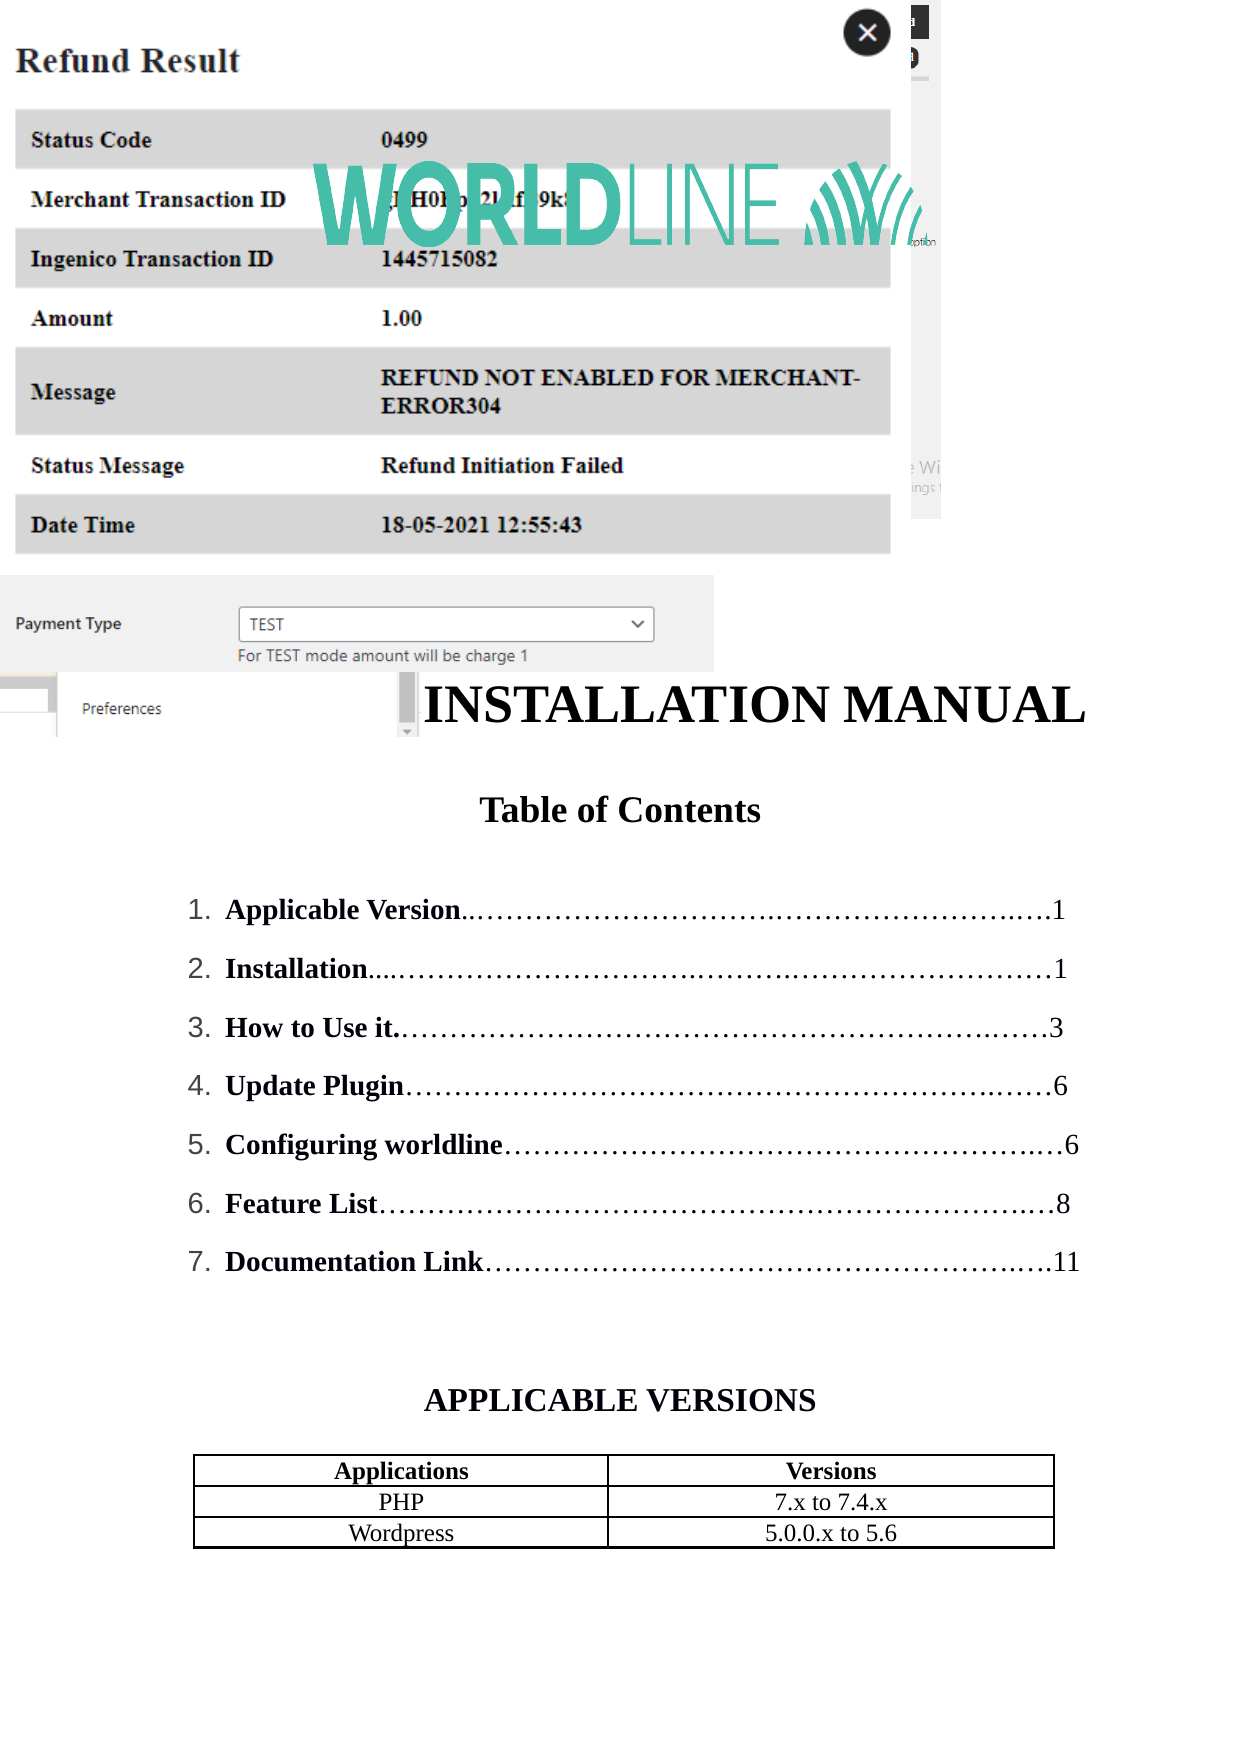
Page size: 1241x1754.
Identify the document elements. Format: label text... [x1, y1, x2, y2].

table_cell 5.0.0.x to 5.6 [609, 1518, 1053, 1546]
subtitle Applicable Version..………………………….…………………….….1 [187, 892, 1090, 926]
table_cell PHP [195, 1487, 607, 1516]
subtitle How to Use it.…………………………………………………….……3 [187, 1010, 1090, 1043]
picture [0, 0, 953, 737]
subtitle APPLICABLE VERSIONS [150, 1381, 1090, 1419]
subtitle Feature List………………………………………………………….…8 [187, 1186, 1090, 1219]
table_header Applications [195, 1456, 607, 1485]
table_cell 7.x to 7.4.x [609, 1487, 1053, 1516]
table_header Versions [609, 1456, 1053, 1485]
subtitle Configuring worldline……………………………………………….…6 [187, 1127, 1090, 1161]
text INSTALLATION MANUAL [421, 368, 1090, 734]
subtitle Table of Contents [150, 788, 1090, 831]
subtitle Update Plugin…………………………………………………….……6 [187, 1068, 1090, 1102]
table_cell Wordpress [195, 1518, 607, 1546]
subtitle Documentation Link……………………………………………….….11 [187, 1244, 1090, 1278]
subtitle Installation....………………………….……….………………………1 [187, 951, 1090, 985]
